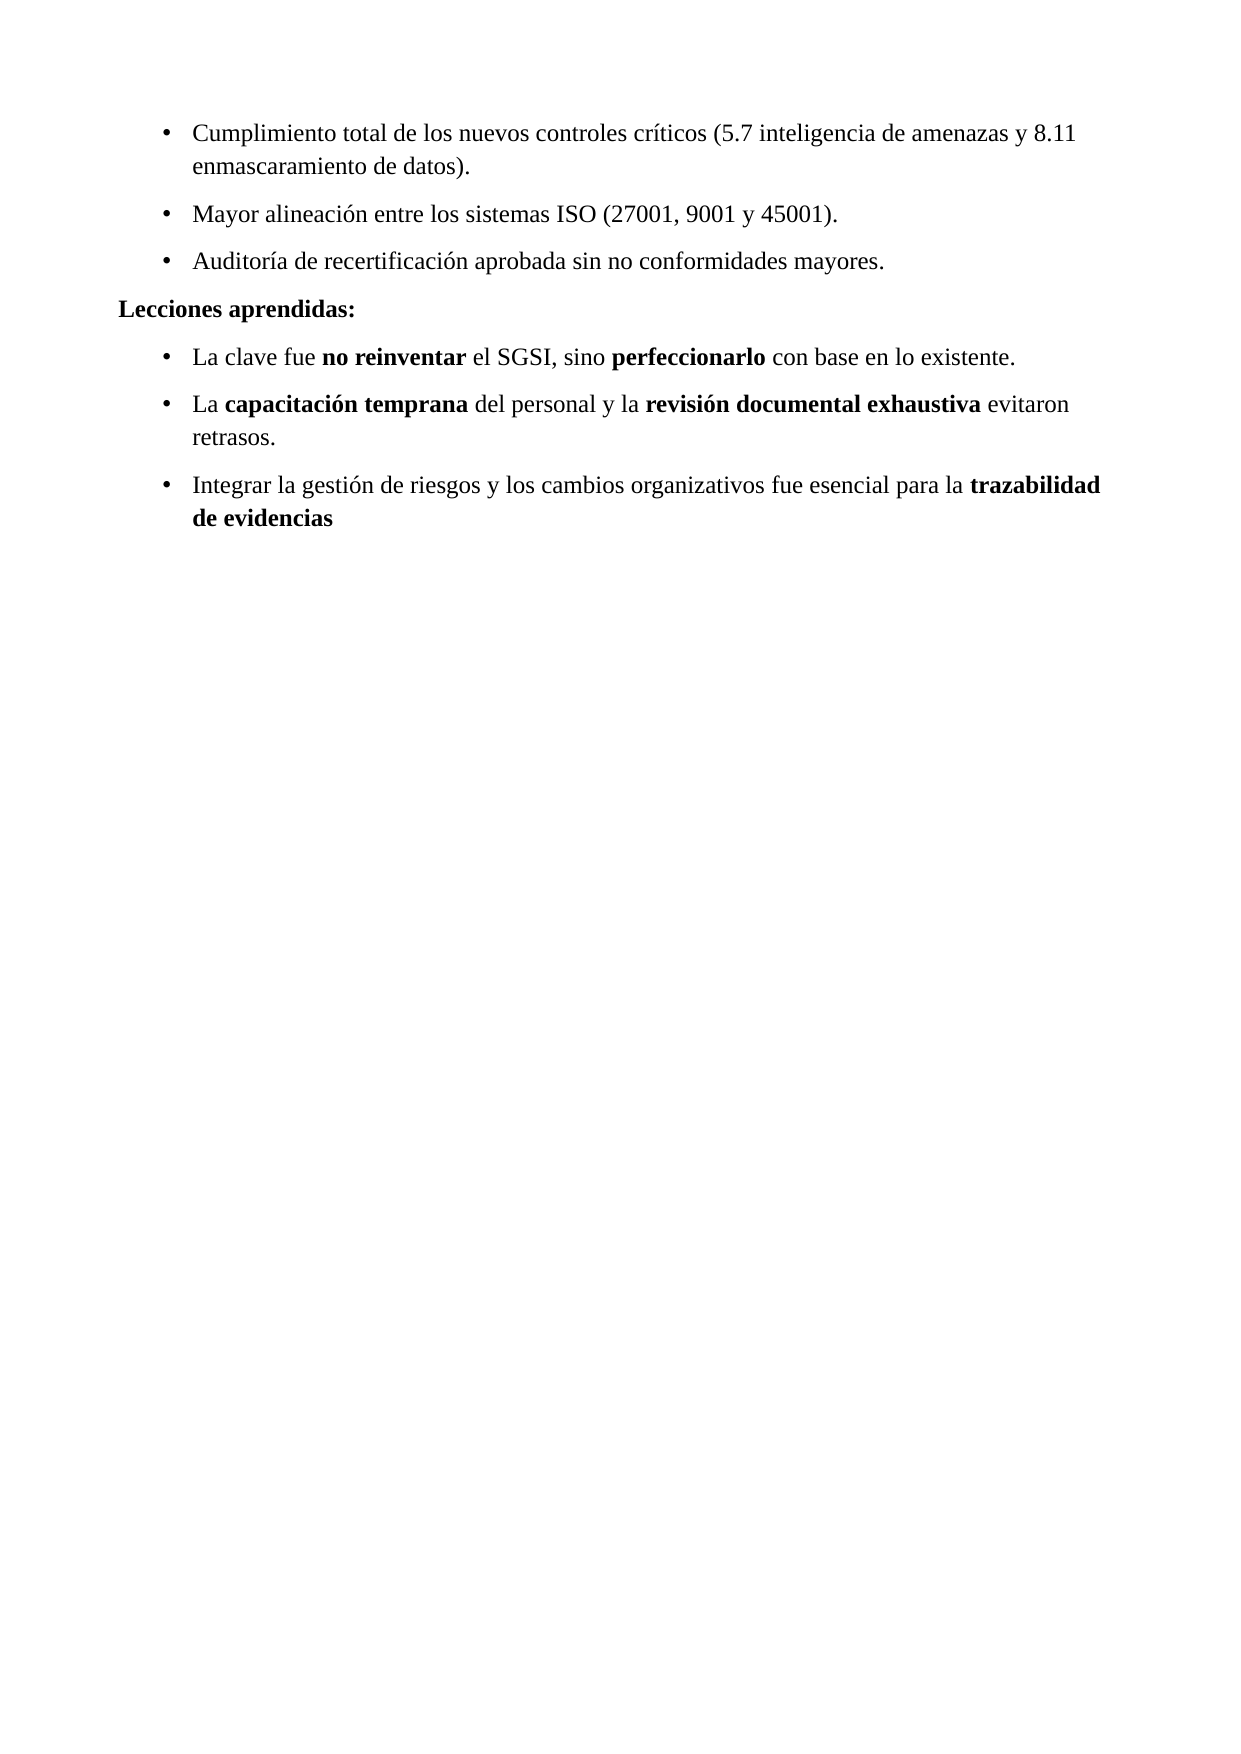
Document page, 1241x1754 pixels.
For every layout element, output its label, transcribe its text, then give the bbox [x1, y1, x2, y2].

text Lecciones aprendidas: [118, 294, 1122, 323]
list La clave fue no reinventar el SGSI, sino perfeccionarlo con base en lo existente. [162, 342, 1122, 370]
list Integrar la gestión de riesgos y los cambios organizativos fue esencial para la trazabilidad de evidencias [162, 470, 1122, 532]
list Mayor alineación entre los sistemas ISO (27001, 9001 y 45001). [162, 199, 1122, 227]
list La capacitación temprana del personal y la revisión documental exhaustiva evitaron retrasos. [162, 389, 1122, 451]
list Cumplimiento total de los nuevos controles críticos (5.7 inteligencia de amenazas y 8.11 enmascaramiento de datos). [162, 118, 1122, 180]
list Auditoría de recertificación aprobada sin no conformidades mayores. [162, 246, 1122, 275]
